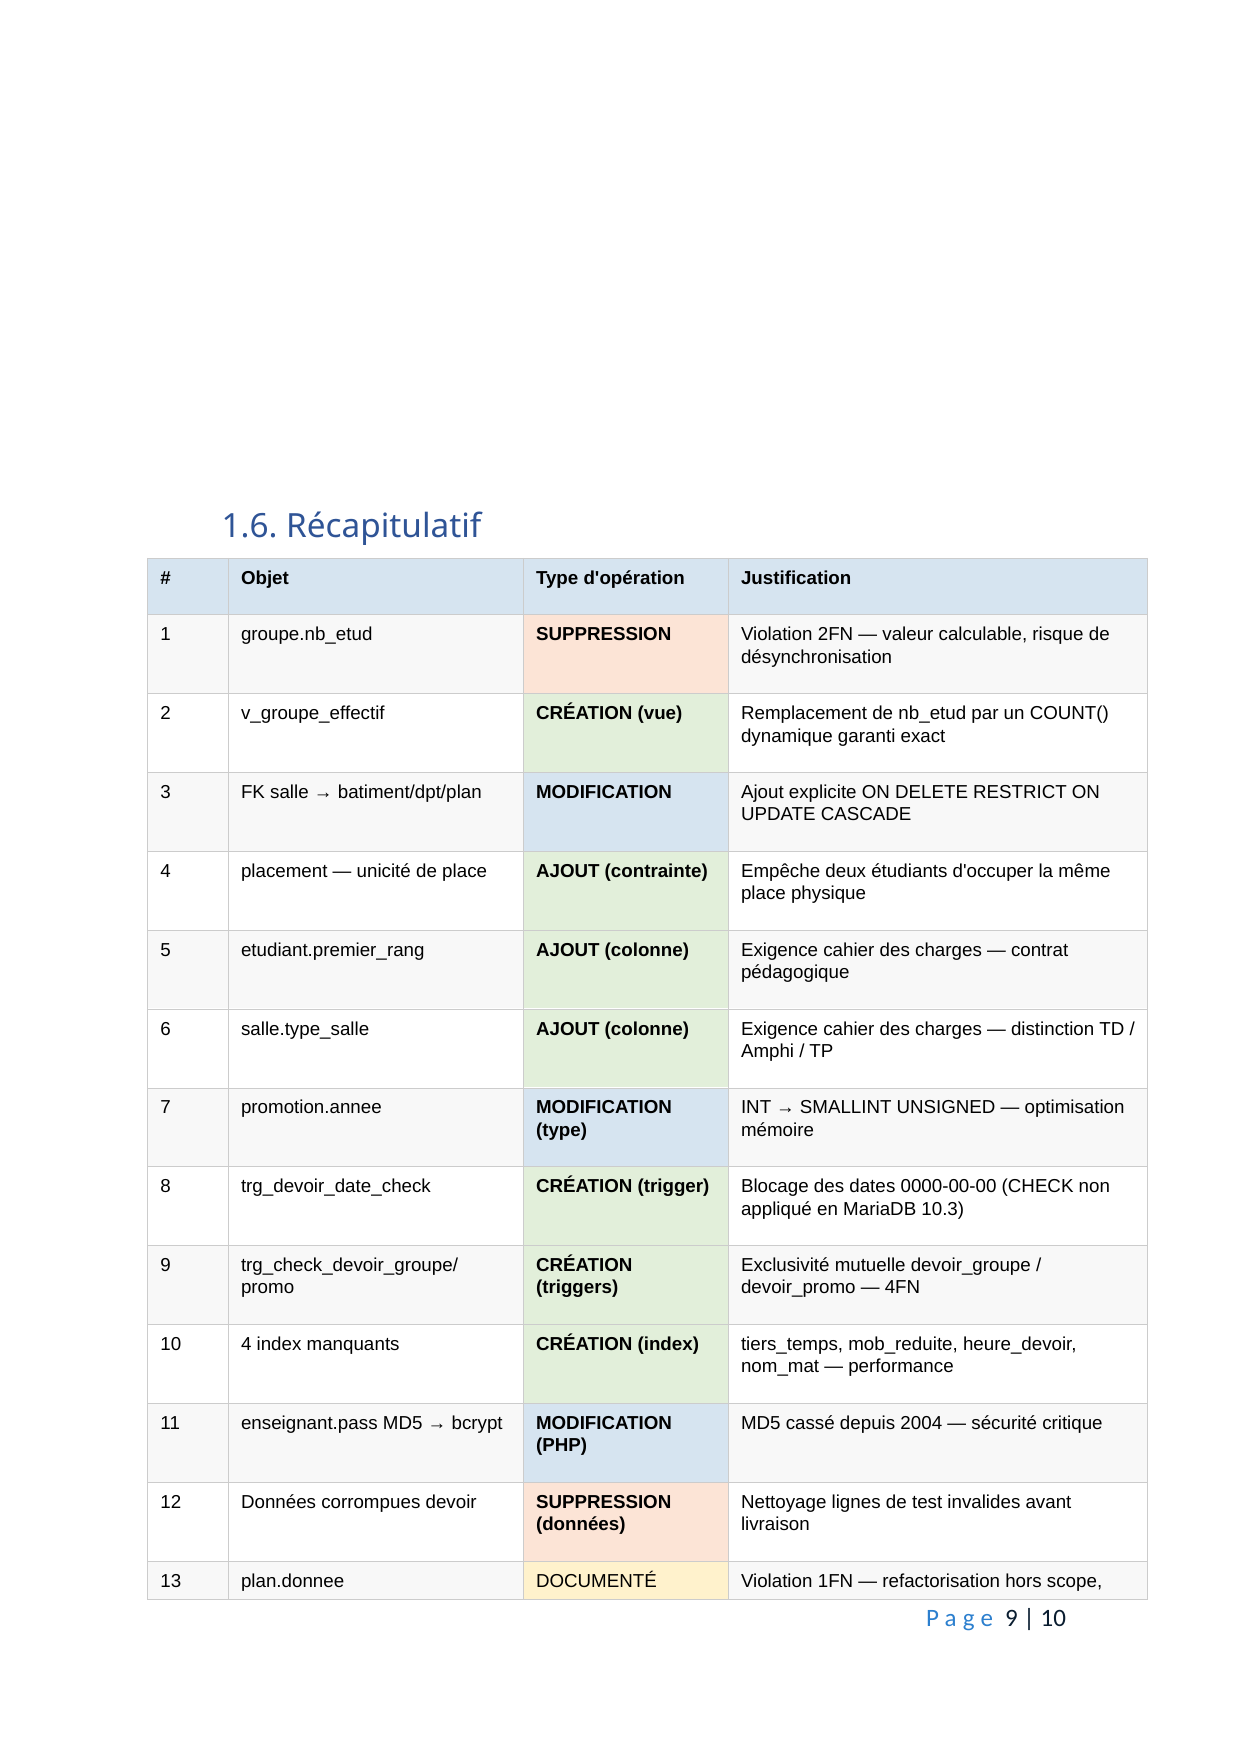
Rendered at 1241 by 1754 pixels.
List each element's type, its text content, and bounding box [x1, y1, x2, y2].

table_cell 7 [148, 1089, 228, 1166]
table_cell 6 [148, 1010, 228, 1087]
table_cell 1 [148, 615, 228, 693]
table_cell FK salle → batiment/dpt/plan [229, 773, 523, 851]
table_cell trg_check_devoir_groupe/promo [229, 1246, 523, 1324]
table_cell Ajout explicite ON DELETE RESTRICT ON UPDATE CASCADE [729, 773, 1147, 851]
table_cell MODIFICATION (PHP) [524, 1404, 728, 1482]
table_header # [148, 559, 228, 614]
table_cell AJOUT (colonne) [524, 931, 728, 1008]
text [223, 75, 1093, 478]
table_cell Nettoyage lignes de test invalides avant livraison [729, 1483, 1147, 1561]
subtitle 1.6. Récapitulatif [148, 502, 1093, 548]
table_cell 3 [148, 773, 228, 851]
table_cell DOCUMENTÉ [524, 1562, 728, 1599]
table_cell etudiant.premier_rang [229, 931, 523, 1008]
table_cell Données corrompues devoir [229, 1483, 523, 1561]
table_header Objet [229, 559, 523, 614]
table_cell salle.type_salle [229, 1010, 523, 1087]
table_cell MD5 cassé depuis 2004 — sécurité critique [729, 1404, 1147, 1482]
table_cell Exigence cahier des charges — contrat pédagogique [729, 931, 1147, 1008]
table_cell v_groupe_effectif [229, 694, 523, 772]
table_cell Empêche deux étudiants d'occuper la même place physique [729, 852, 1147, 930]
table_cell Violation 2FN — valeur calculable, risque de désynchronisation [729, 615, 1147, 693]
table_cell 9 [148, 1246, 228, 1324]
table_cell CRÉATION (vue) [524, 694, 728, 772]
table_cell Blocage des dates 0000-00-00 (CHECK non appliqué en MariaDB 10.3) [729, 1167, 1147, 1245]
table_cell AJOUT (contrainte) [524, 852, 728, 930]
table_cell trg_devoir_date_check [229, 1167, 523, 1245]
table_cell 4 index manquants [229, 1325, 523, 1403]
table_cell enseignant.pass MD5 → bcrypt [229, 1404, 523, 1482]
table_cell SUPPRESSION (données) [524, 1483, 728, 1561]
table_cell MODIFICATION [524, 773, 728, 851]
table_cell groupe.nb_etud [229, 615, 523, 693]
table_cell AJOUT (colonne) [524, 1010, 728, 1087]
table_cell 2 [148, 694, 228, 772]
table_cell 13 [148, 1562, 228, 1599]
table_cell Violation 1FN — refactorisation hors scope, [729, 1562, 1147, 1599]
table_cell Remplacement de nb_etud par un COUNT() dynamique garanti exact [729, 694, 1147, 772]
table_cell SUPPRESSION [524, 615, 728, 693]
table_cell Exclusivité mutuelle devoir_groupe / devoir_promo — 4FN [729, 1246, 1147, 1324]
table_cell promotion.annee [229, 1089, 523, 1166]
table_header Justification [729, 559, 1147, 614]
table_cell 4 [148, 852, 228, 930]
table_cell INT → SMALLINT UNSIGNED — optimisation mémoire [729, 1089, 1147, 1166]
table_cell CRÉATION (trigger) [524, 1167, 728, 1245]
table_header Type d'opération [524, 559, 728, 614]
table_cell plan.donnee [229, 1562, 523, 1599]
table_cell placement — unicité de place [229, 852, 523, 930]
table_cell 12 [148, 1483, 228, 1561]
table_cell tiers_temps, mob_reduite, heure_devoir, nom_mat — performance [729, 1325, 1147, 1403]
table_cell 10 [148, 1325, 228, 1403]
table_cell 11 [148, 1404, 228, 1482]
table_cell 5 [148, 931, 228, 1008]
table_cell 8 [148, 1167, 228, 1245]
table_cell MODIFICATION (type) [524, 1089, 728, 1166]
table_cell Exigence cahier des charges — distinction TD / Amphi / TP [729, 1010, 1147, 1087]
table_cell CRÉATION (index) [524, 1325, 728, 1403]
table_cell CRÉATION (triggers) [524, 1246, 728, 1324]
